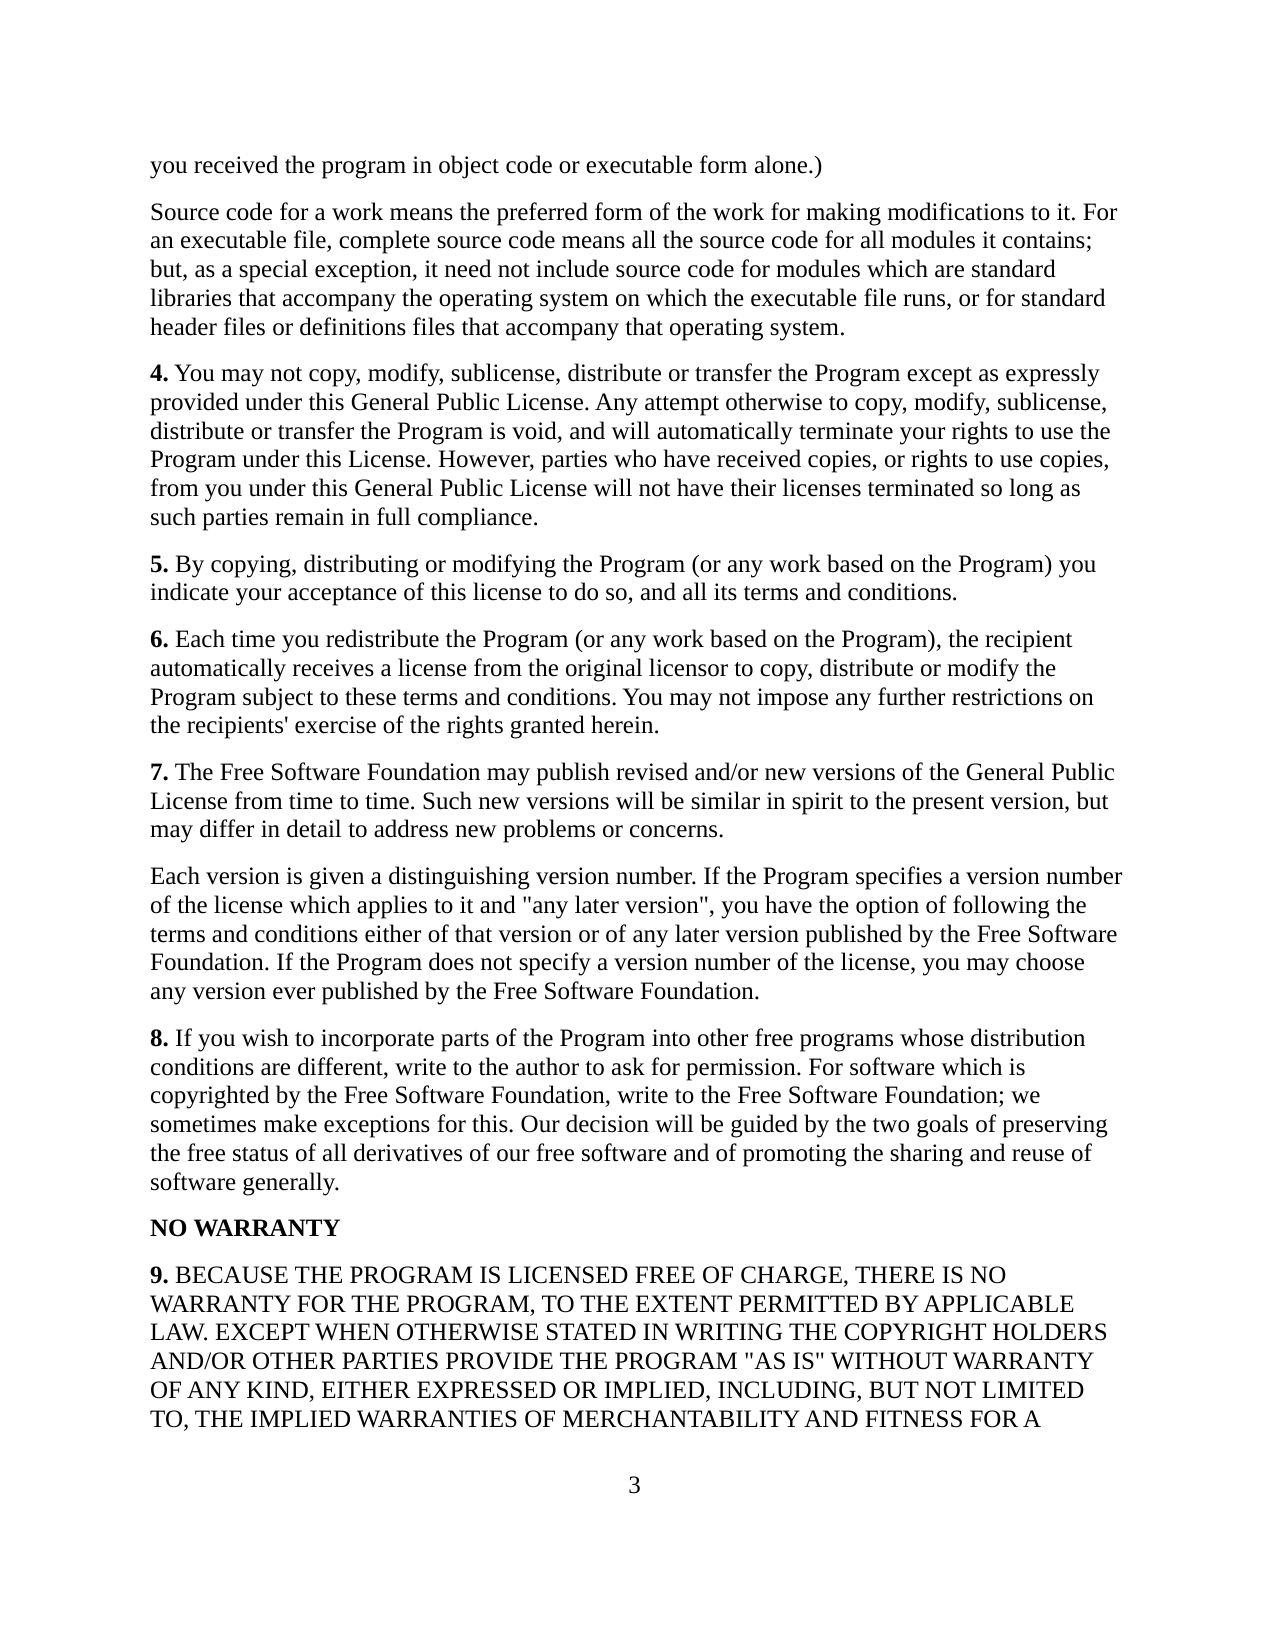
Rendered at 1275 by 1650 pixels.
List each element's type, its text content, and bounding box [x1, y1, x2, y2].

text Source code for a work means the preferred form of the work for making modifications to it. For an executable file, complete source code means all the source code for all modules it contains; but, as a special exception, it need not include source code for modules which are standard libraries that accompany the operating system on which the executable file runs, or for standard header files or definitions files that accompany that operating system. [150, 197, 1125, 340]
text 7. The Free Software Foundation may publish revised and/or new versions of the General Public License from time to time. Such new versions will be similar in spirit to the present version, but may differ in detail to address new problems or concerns. [150, 757, 1125, 843]
text NO WARRANTY [150, 1213, 1125, 1242]
text Each version is given a distinguishing version number. If the Program specifies a version number of the license which applies to it and "any later version", you have the option of following the terms and conditions either of that version or of any later version published by the Free Software Foundation. If the Program does not specify a version number of the license, you may choose any version ever published by the Free Software Foundation. [150, 861, 1125, 1005]
text 8. If you wish to incorporate parts of the Program into other free programs whose distribution conditions are different, write to the author to ask for permission. For software which is copyrighted by the Free Software Foundation, write to the Free Software Foundation; we sometimes make exceptions for this. Our decision will be guided by the two goals of preserving the free status of all derivatives of our free software and of promoting the sharing and reuse of software generally. [150, 1023, 1125, 1195]
text 6. Each time you redistribute the Program (or any work based on the Program), the recipient automatically receives a license from the original licensor to copy, distribute or modify the Program subject to these terms and conditions. You may not impose any further restrictions on the recipients' exercise of the rights granted herein. [150, 624, 1125, 739]
text you received the program in object code or executable form alone.) [150, 150, 1125, 179]
text 9. BECAUSE THE PROGRAM IS LICENSED FREE OF CHARGE, THERE IS NO WARRANTY FOR THE PROGRAM, TO THE EXTENT PERMITTED BY APPLICABLE LAW. EXCEPT WHEN OTHERWISE STATED IN WRITING THE COPYRIGHT HOLDERS AND/OR OTHER PARTIES PROVIDE THE PROGRAM "AS IS" WITHOUT WARRANTY OF ANY KIND, EITHER EXPRESSED OR IMPLIED, INCLUDING, BUT NOT LIMITED TO, THE IMPLIED WARRANTIES OF MERCHANTABILITY AND FITNESS FOR A [150, 1260, 1125, 1432]
text 5. By copying, distributing or modifying the Program (or any work based on the Program) you indicate your acceptance of this license to do so, and all its terms and conditions. [150, 549, 1125, 606]
text 4. You may not copy, modify, sublicense, distribute or transfer the Program except as expressly provided under this General Public License. Any attempt otherwise to copy, modify, sublicense, distribute or transfer the Program is void, and will automatically terminate your rights to use the Program under this License. However, parties who have received copies, or rights to use copies, from you under this General Public License will not have their licenses terminated so long as such parties remain in full compliance. [150, 358, 1125, 531]
